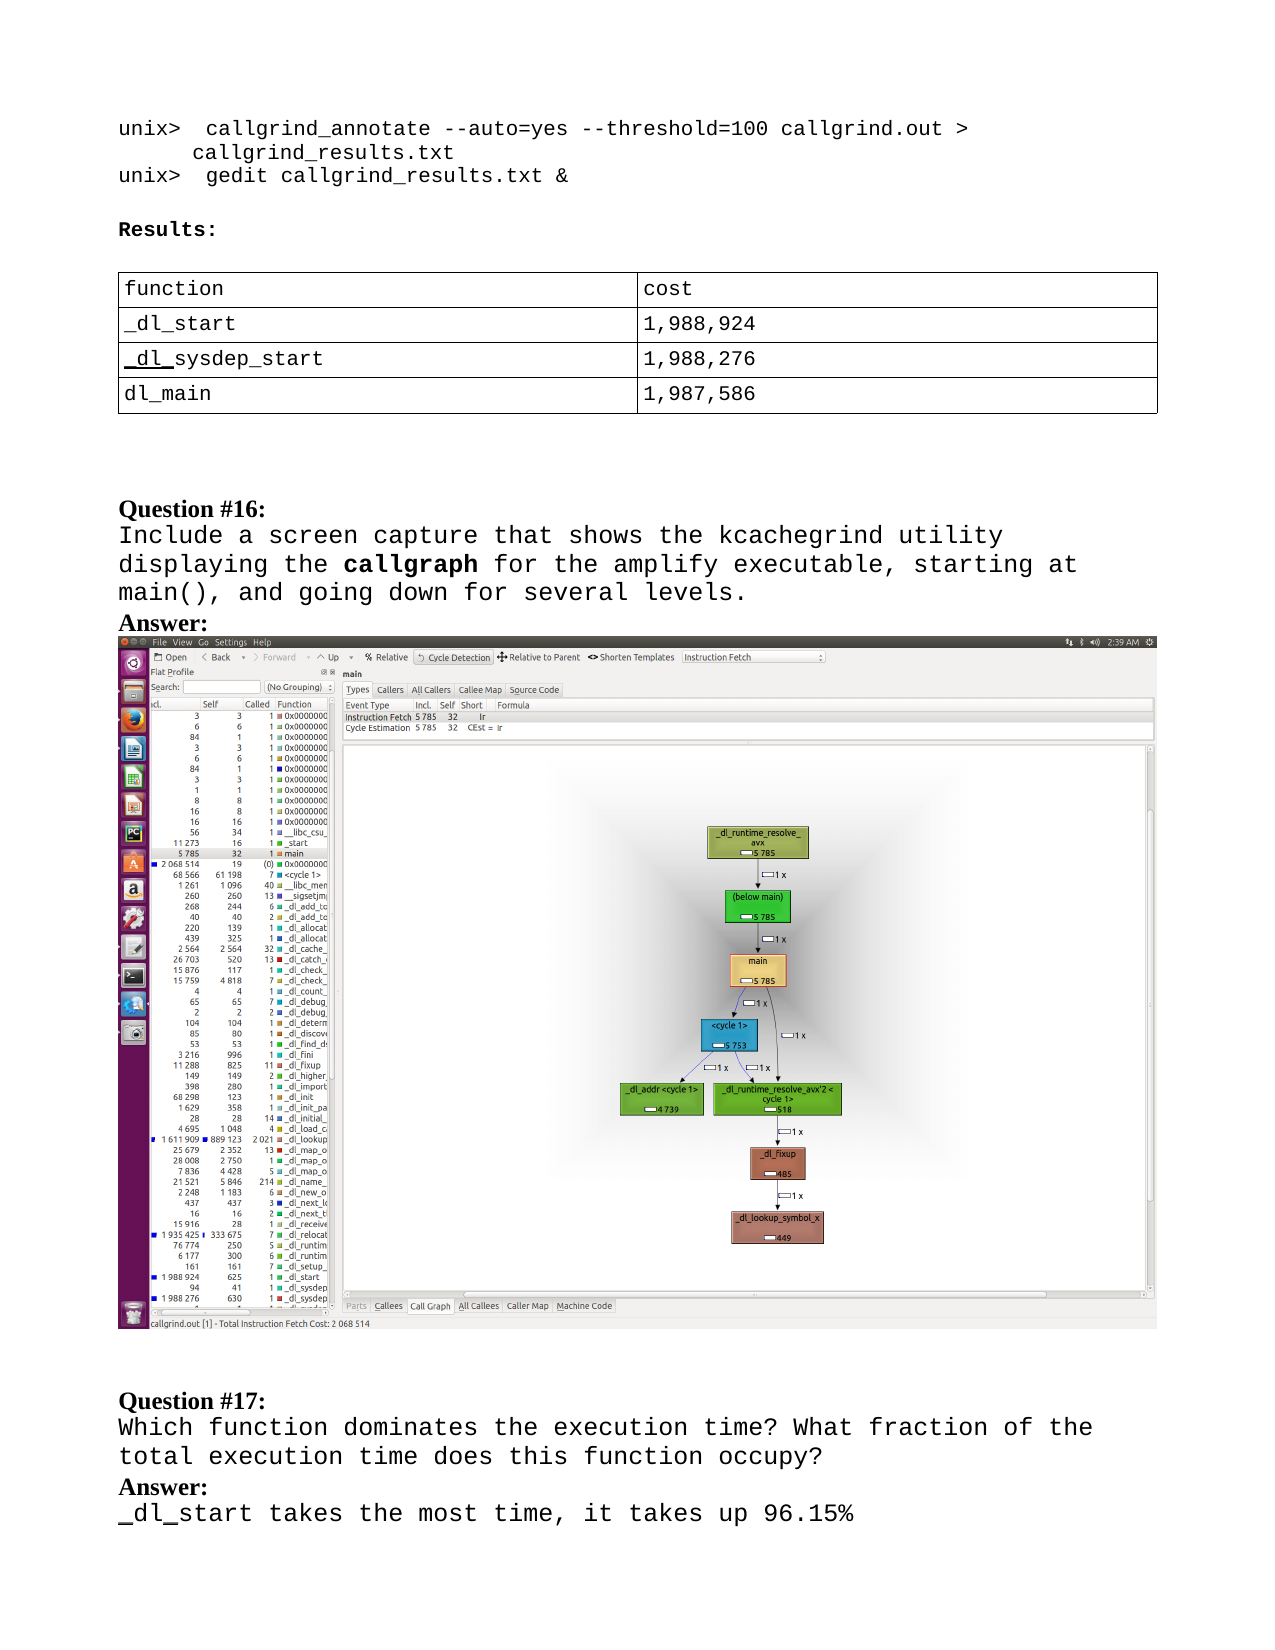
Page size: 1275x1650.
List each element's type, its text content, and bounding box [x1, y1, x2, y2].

table_header cost [638, 273, 1157, 307]
text Answer: [118, 1472, 1157, 1500]
text Results: [118, 218, 1157, 242]
table_cell _dl_sysdep_start [119, 343, 637, 377]
table_cell _dl_start [119, 308, 637, 342]
text Which function dominates the execution time? What fraction of the total execution time does this function occupy? [118, 1415, 1157, 1472]
table_cell 1,988,276 [638, 343, 1157, 377]
table_header function [119, 273, 637, 307]
table_cell dl_main [119, 378, 637, 412]
text Question #17: [118, 1386, 1157, 1415]
text _dl_start takes the most time, it takes up 96.15% [118, 1500, 1157, 1529]
text Include a screen capture that shows the kcachegrind utility displaying the callgraph for the amplify executable, starting at main(), and going down for several levels. [118, 523, 1157, 608]
table_cell 1,988,924 [638, 308, 1157, 342]
picture [118, 636, 1157, 1329]
text Answer: [118, 608, 1157, 636]
table_cell 1,987,586 [638, 378, 1157, 412]
text unix> callgrind_annotate --auto=yes --threshold=100 callgrind.out > callgrind_results.txt [118, 118, 1157, 165]
text unix> gedit callgrind_results.txt & [118, 165, 1157, 189]
text Question #16: [118, 494, 1157, 523]
